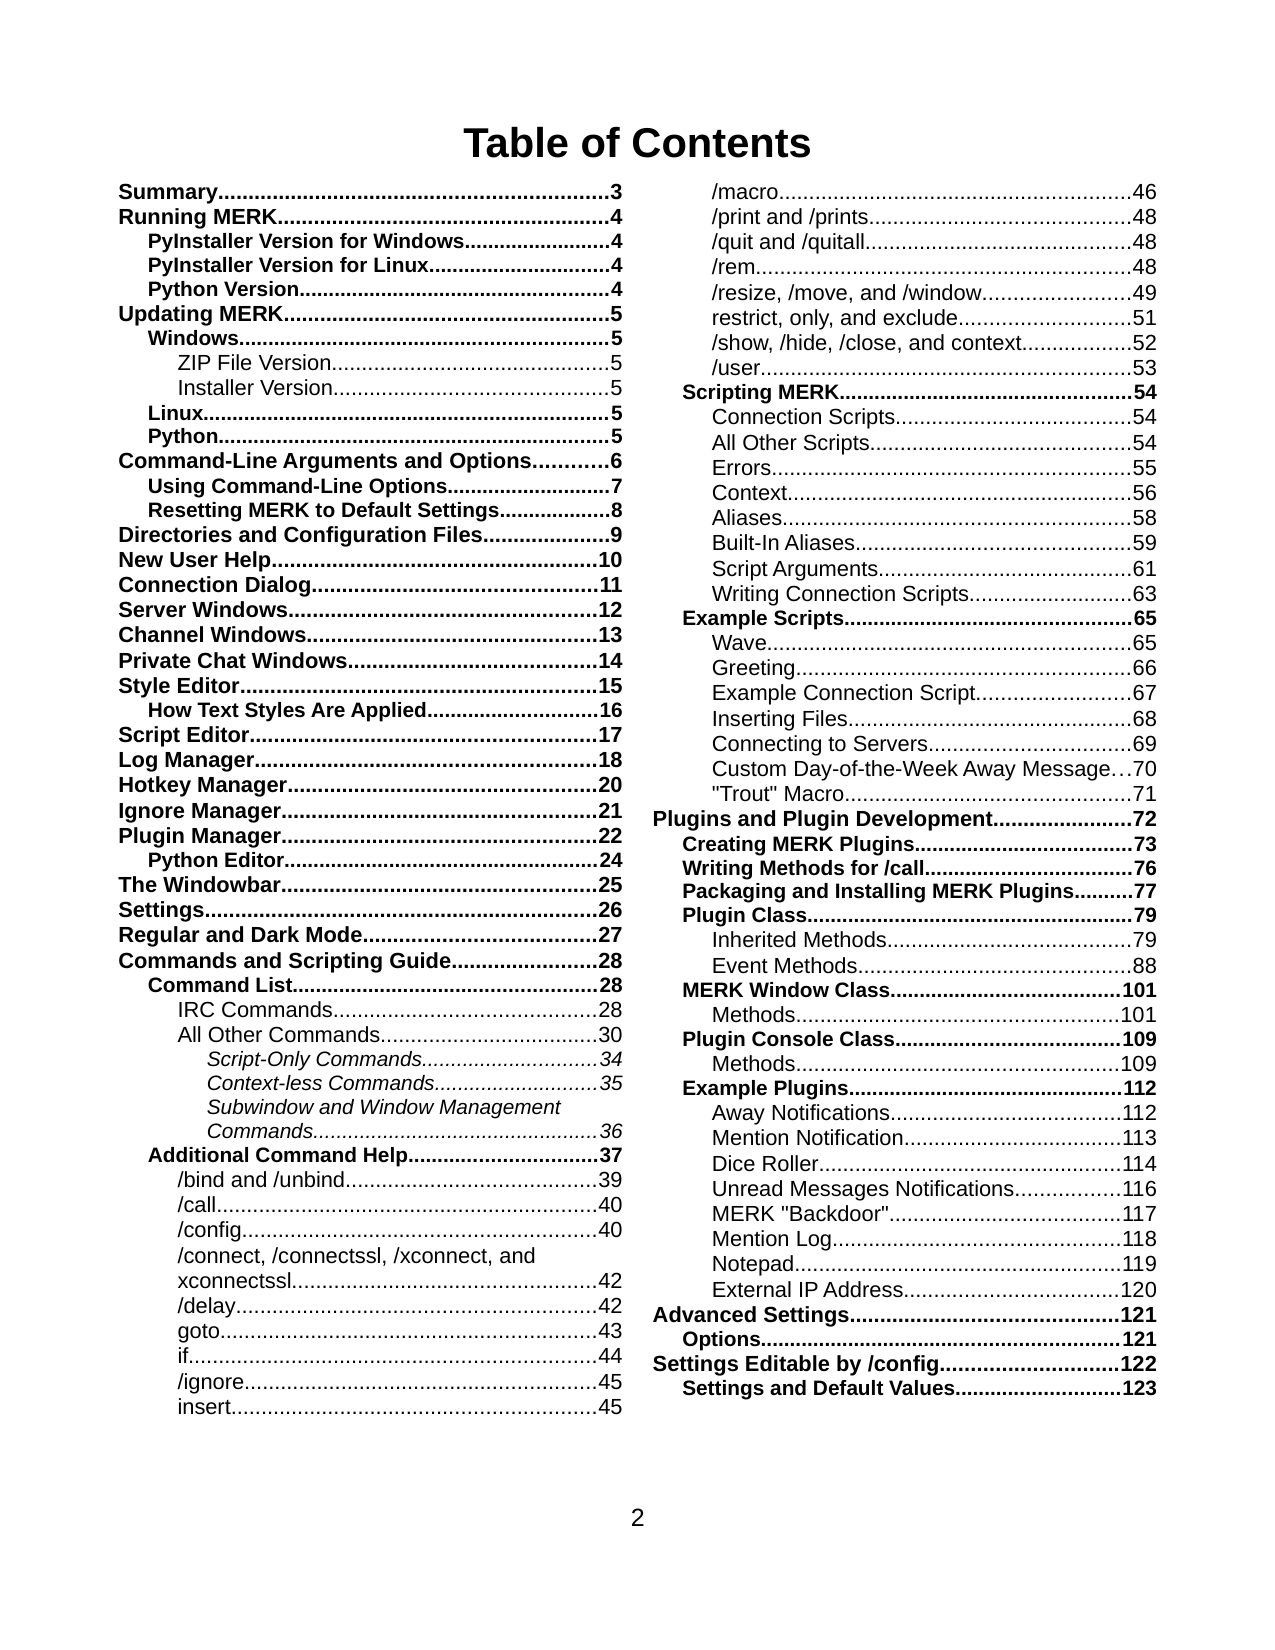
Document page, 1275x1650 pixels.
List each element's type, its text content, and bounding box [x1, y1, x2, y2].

text Mention Notification 113 [712, 1125, 1157, 1150]
text Inserting Files 68 [712, 705, 1157, 731]
text Writing Methods for /call 76 [682, 855, 1157, 879]
text Directories and Configuration Files 9 [118, 521, 622, 547]
text /delay 42 [177, 1293, 622, 1318]
text Script Editor 17 [118, 722, 622, 747]
text Unread Messages Notifications 116 [712, 1176, 1157, 1201]
text Errors 55 [712, 454, 1157, 480]
text Summary 3 [118, 178, 622, 204]
text Notepad 119 [712, 1251, 1157, 1276]
text Python 5 [148, 424, 622, 448]
text Plugin Manager 22 [118, 823, 622, 848]
text Settings 26 [118, 897, 622, 922]
text Connection Scripts 54 [712, 404, 1157, 429]
text Style Editor 15 [118, 673, 622, 698]
text /print and /prints 48 [712, 204, 1157, 229]
text External IP Address 120 [712, 1276, 1157, 1302]
text Advanced Settings 121 [652, 1302, 1157, 1327]
text Server Windows 12 [118, 597, 622, 622]
text Script Arguments 61 [712, 555, 1157, 581]
text Using Command-Line Options 7 [148, 473, 622, 497]
subtitle Table of Contents [118, 118, 1157, 166]
text /connect, /connectssl, /xconnect, and xconnectssl 42 [177, 1242, 622, 1293]
text Private Chat Windows 14 [118, 647, 622, 673]
text restrict, only, and exclude 51 [712, 304, 1157, 330]
text /ignore 45 [177, 1368, 622, 1394]
text Regular and Dark Mode 27 [118, 922, 622, 947]
text Plugins and Plugin Development 72 [652, 806, 1157, 831]
text Python Editor 24 [148, 848, 622, 872]
text Channel Windows 13 [118, 622, 622, 647]
text Scripting MERK 54 [682, 380, 1157, 404]
text IRC Commands 28 [177, 997, 622, 1022]
text /quit and /quitall 48 [712, 229, 1157, 254]
text Options 121 [682, 1327, 1157, 1351]
text All Other Commands 30 [177, 1022, 622, 1047]
text Plugin Console Class 109 [682, 1027, 1157, 1051]
text Wave 65 [712, 630, 1157, 655]
text Away Notifications 112 [712, 1100, 1157, 1125]
text Hotkey Manager 20 [118, 772, 622, 797]
text if 44 [177, 1343, 622, 1368]
text Connecting to Servers 69 [712, 731, 1157, 756]
text Settings Editable by /config 122 [652, 1351, 1157, 1376]
text PyInstaller Version for Linux 4 [148, 253, 622, 277]
text New User Help 10 [118, 547, 622, 572]
text Subwindow and Window Management Commands 36 [207, 1095, 622, 1143]
text MERK Window Class 101 [682, 978, 1157, 1002]
text goto 43 [177, 1318, 622, 1343]
text All Other Scripts 54 [712, 429, 1157, 454]
text How Text Styles Are Applied 16 [148, 698, 622, 722]
text /show, /hide, /close, and context 52 [712, 330, 1157, 355]
text /resize, /move, and /window 49 [712, 279, 1157, 304]
text Resetting MERK to Default Settings 8 [148, 497, 622, 521]
text Command-Line Arguments and Options 6 [118, 448, 622, 473]
text Context-less Commands 35 [207, 1071, 622, 1095]
text The Windowbar 25 [118, 872, 622, 897]
text ZIP File Version 5 [177, 350, 622, 375]
text Greeting 66 [712, 655, 1157, 680]
text Context 56 [712, 480, 1157, 505]
text Command List 28 [148, 973, 622, 997]
text Writing Connection Scripts 63 [712, 581, 1157, 606]
text Example Plugins 112 [682, 1076, 1157, 1100]
text Updating MERK 5 [118, 301, 622, 326]
text Additional Command Help 37 [148, 1143, 622, 1167]
text Custom Day-of-the-Week Away Message 70 [712, 756, 1157, 781]
text /macro 46 [712, 178, 1157, 204]
text Installer Version 5 [177, 375, 622, 400]
text /user 53 [712, 355, 1157, 380]
text /bind and /unbind 39 [177, 1167, 622, 1192]
text Methods 109 [712, 1051, 1157, 1076]
text Plugin Class 79 [682, 903, 1157, 927]
text MERK "Backdoor" 117 [712, 1201, 1157, 1226]
text Dice Roller 114 [712, 1150, 1157, 1176]
text Linux 5 [148, 400, 622, 424]
text Example Scripts 65 [682, 606, 1157, 630]
text Ignore Manager 21 [118, 797, 622, 823]
text Python Version 4 [148, 277, 622, 301]
text Commands and Scripting Guide 28 [118, 947, 622, 973]
text Packaging and Installing MERK Plugins 77 [682, 879, 1157, 903]
text Script-Only Commands 34 [207, 1047, 622, 1071]
text Built-In Aliases 59 [712, 530, 1157, 555]
text Running MERK 4 [118, 204, 622, 229]
text Log Manager 18 [118, 747, 622, 772]
text Settings and Default Values 123 [682, 1376, 1157, 1400]
text /rem 48 [712, 254, 1157, 279]
text /config 40 [177, 1217, 622, 1242]
text PyInstaller Version for Windows 4 [148, 229, 622, 253]
text Methods 101 [712, 1002, 1157, 1027]
text Mention Log 118 [712, 1226, 1157, 1251]
text Connection Dialog 11 [118, 572, 622, 597]
text /call 40 [177, 1192, 622, 1217]
text Event Methods 88 [712, 952, 1157, 978]
text Inherited Methods 79 [712, 927, 1157, 952]
text Creating MERK Plugins 73 [682, 831, 1157, 855]
text Windows 5 [148, 326, 622, 350]
text Aliases 58 [712, 505, 1157, 530]
text Example Connection Script 67 [712, 680, 1157, 705]
text "Trout" Macro 71 [712, 781, 1157, 806]
text insert 45 [177, 1394, 622, 1419]
